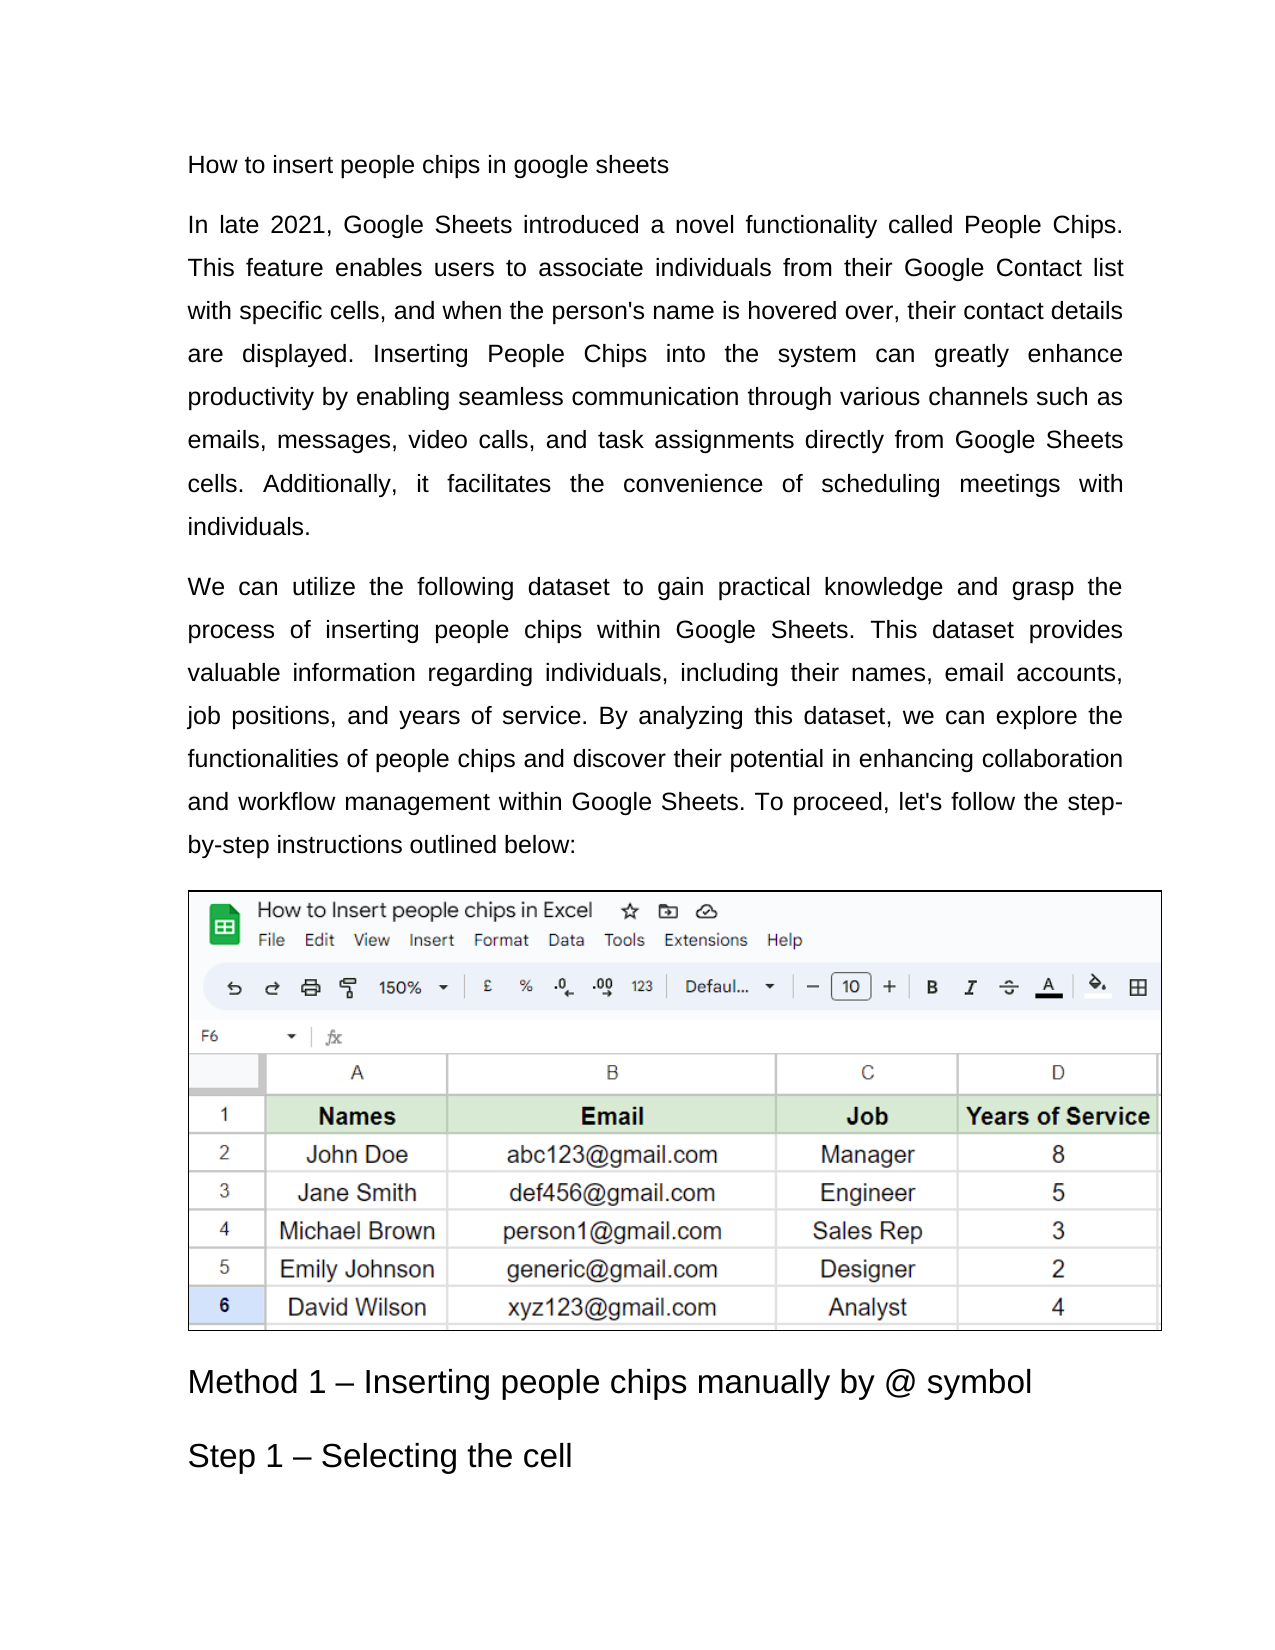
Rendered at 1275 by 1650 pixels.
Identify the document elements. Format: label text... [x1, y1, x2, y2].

text Method 1 – Inserting people chips manually by @ symbol [187, 1362, 1125, 1401]
text We can utilize the following dataset to gain practical knowledge and grasp the process of inserting people chips within Google Sheets. This dataset provides valuable information regarding individuals, including their names, email accounts, job positions, and years of service. By analyzing this dataset, we can explore the functionalities of people chips and discover their potential in enhancing collaboration and workflow management within Google Sheets. To proceed, let's follow the step-by-step instructions outlined below: [187, 571, 1125, 859]
text Step 1 – Selecting the cell [187, 1437, 1125, 1475]
text How to insert people chips in google sheets [187, 150, 1125, 179]
text In late 2021, Google Sheets introduced a novel functionality called People Chips. This feature enables users to associate individuals from their Google Contact list with specific cells, and when the person's name is hovered over, their contact details are displayed. Inserting People Chips into the system can greatly enhance productivity by enabling seamless communication through various channels such as emails, messages, video calls, and task assignments directly from Google Sheets cells. Additionally, it facilitates the convenience of scheduling meetings with individuals. [187, 210, 1125, 540]
